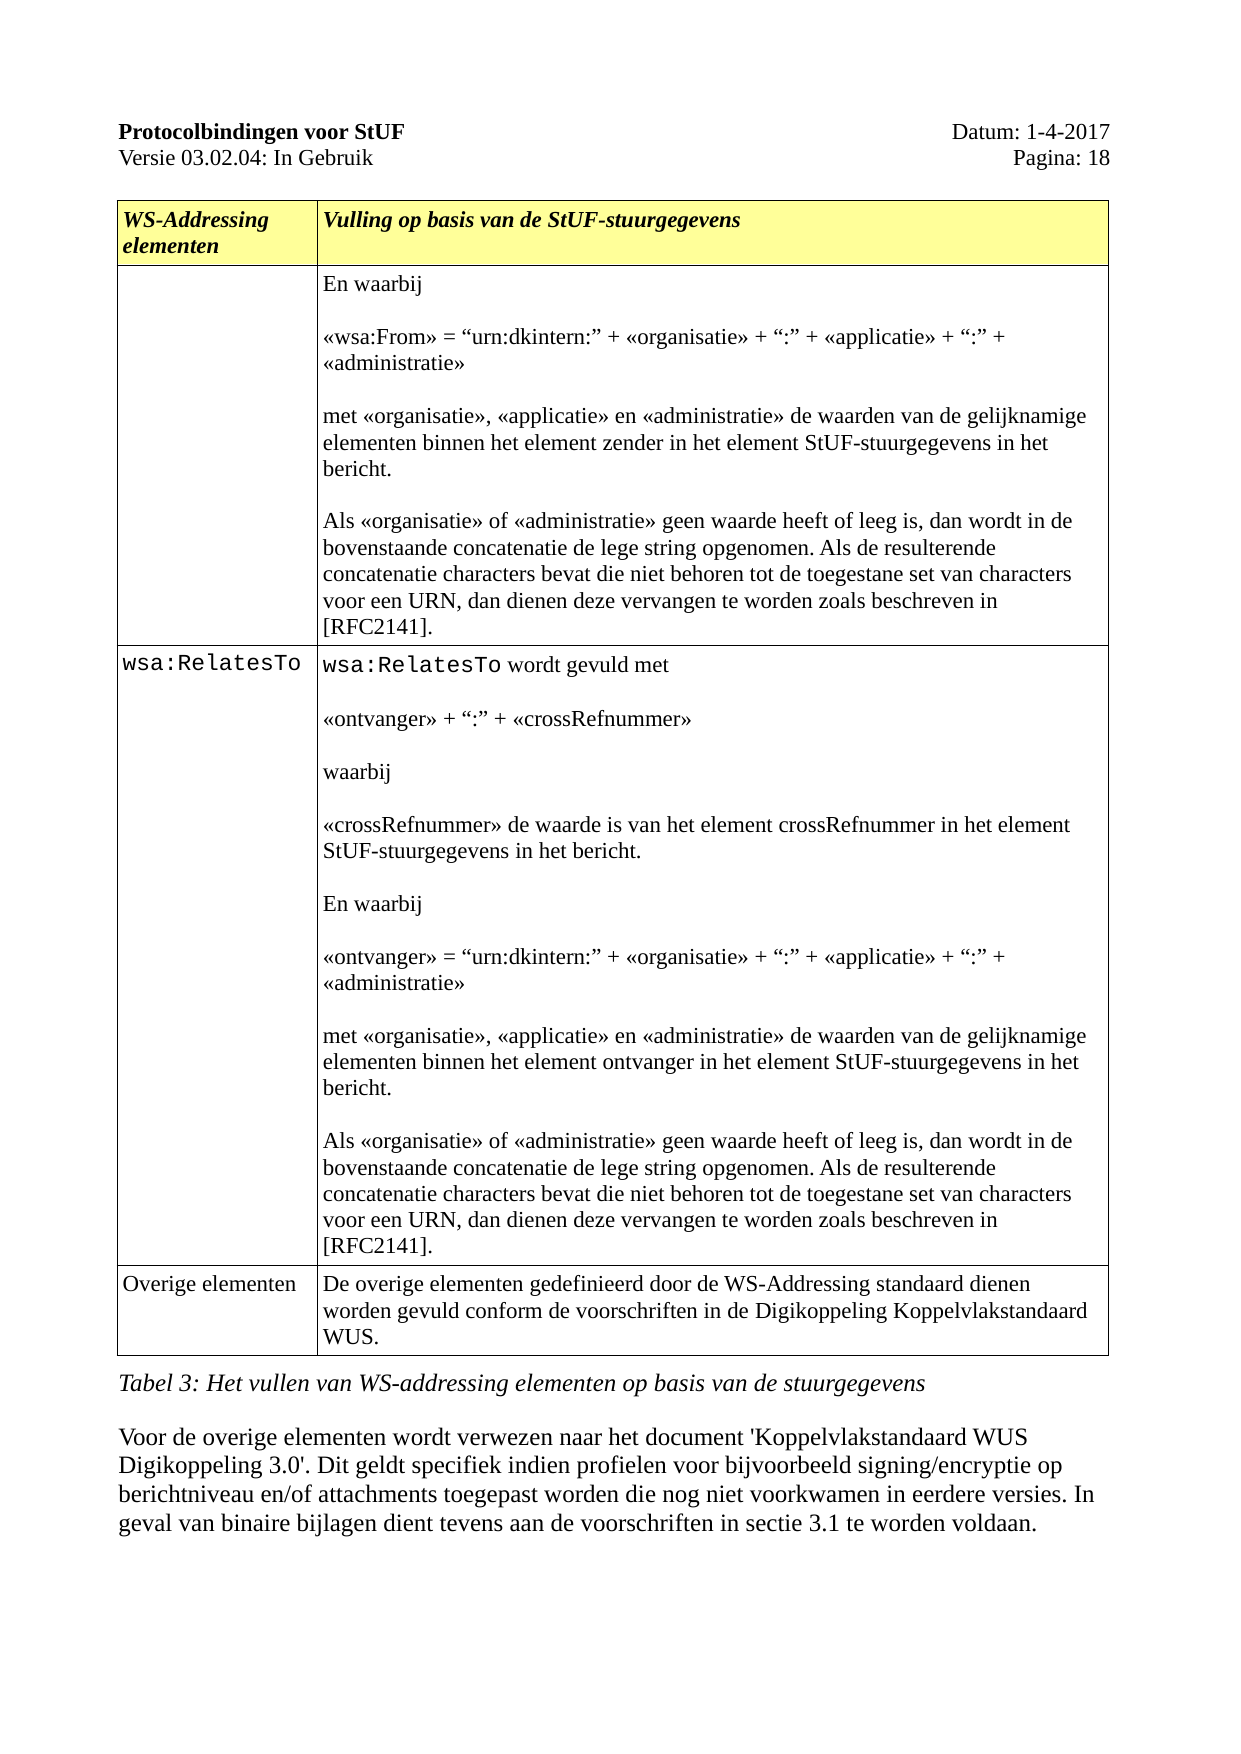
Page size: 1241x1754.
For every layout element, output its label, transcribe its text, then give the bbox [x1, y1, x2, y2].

table_cell wsa:RelatesTo wordt gevuld met «ontvanger» + “:” + «crossRefnummer» waarbij «crossRefnummer» de waarde is van het element crossRefnummer in het element StUF-stuurgegevens in het bericht. En waarbij «ontvanger» = “urn:dkintern:” + «organisatie» + “:” + «applicatie» + “:” + «administratie» met «organisatie», «applicatie» en «administratie» de waarden van de gelijknamige elementen binnen het element ontvanger in het element StUF-stuurgegevens in het bericht. Als «organisatie» of «administratie» geen waarde heeft of leeg is, dan wordt in de bovenstaande concatenatie de lege string opgenomen. Als de resulterende concatenatie characters bevat die niet behoren tot de toegestane set van characters voor een URN, dan dienen deze vervangen te worden zoals beschreven in [RFC2141]. [318, 646, 1108, 1265]
table_header WS-Addressing elementen [118, 201, 317, 264]
table_header Vulling op basis van de StUF-stuurgegevens [318, 201, 1108, 264]
text Tabel 3: Het vullen van WS-addressing elementen op basis van de stuurgegevens [118, 1368, 1122, 1397]
table_cell Overige elementen [118, 1266, 317, 1355]
table_cell De overige elementen gedefinieerd door de WS-Addressing standaard dienen worden gevuld conform de voorschriften in de Digikoppeling Koppelvlakstandaard WUS. [318, 1266, 1108, 1355]
text Voor de overige elementen wordt verwezen naar het document 'Koppelvlakstandaard WUS Digikoppeling 3.0'. Dit geldt specifiek indien profielen voor bijvoorbeeld signing/encryptie op berichtniveau en/of attachments toegepast worden die nog niet voorkwamen in eerdere versies. In geval van binaire bijlagen dient tevens aan de voorschriften in sectie 3.1 te worden voldaan. [118, 1422, 1122, 1537]
table_cell En waarbij «wsa:From» = “urn:dkintern:” + «organisatie» + “:” + «applicatie» + “:” + «administratie» met «organisatie», «applicatie» en «administratie» de waarden van de gelijknamige elementen binnen het element zender in het element StUF-stuurgegevens in het bericht. Als «organisatie» of «administratie» geen waarde heeft of leeg is, dan wordt in de bovenstaande concatenatie de lege string opgenomen. Als de resulterende concatenatie characters bevat die niet behoren tot de toegestane set van characters voor een URN, dan dienen deze vervangen te worden zoals beschreven in [RFC2141]. [318, 266, 1108, 645]
table_cell [118, 266, 317, 645]
table_cell wsa:RelatesTo [118, 646, 317, 1265]
